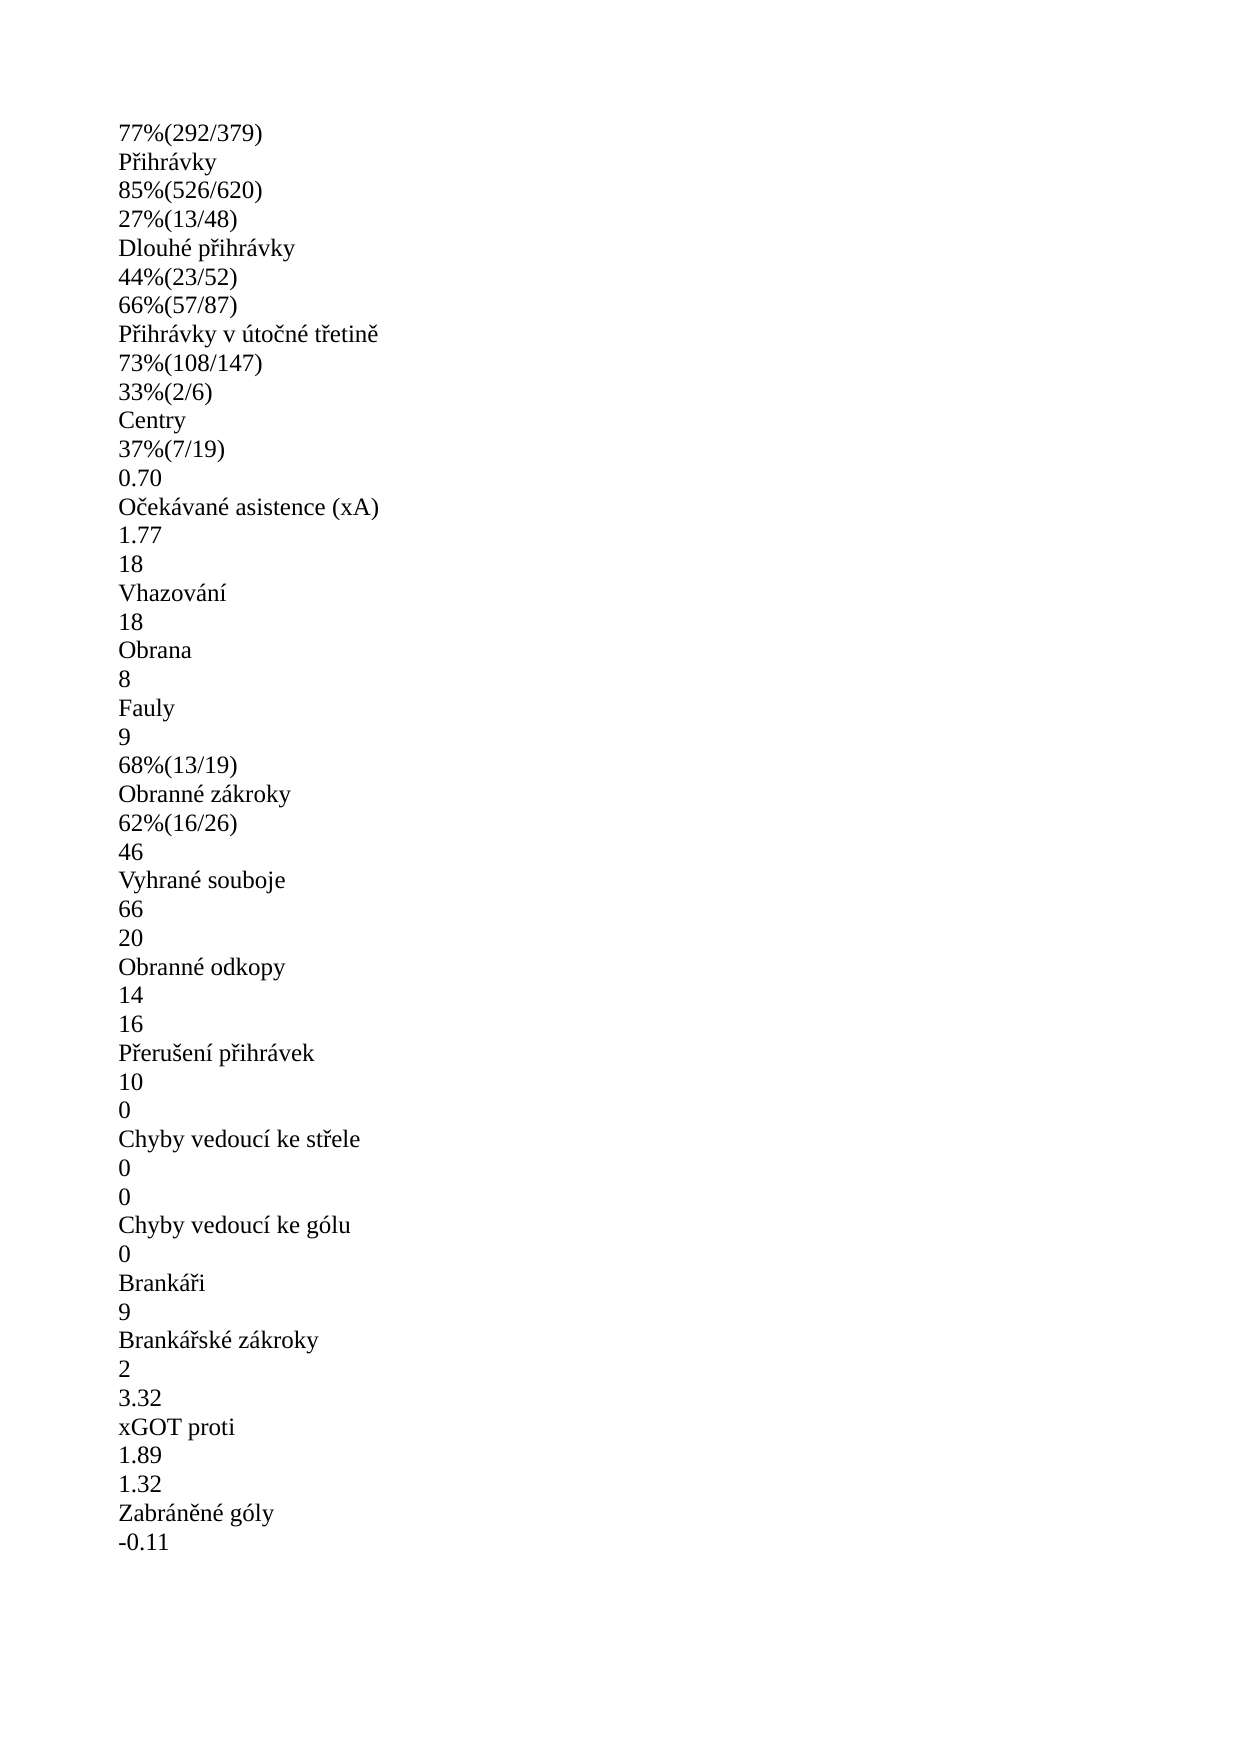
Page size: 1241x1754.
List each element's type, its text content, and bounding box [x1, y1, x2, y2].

text 44%(23/52) [118, 262, 1122, 291]
text 16 [118, 1009, 1122, 1038]
text -0.11 [118, 1527, 1122, 1556]
text 77%(292/379) [118, 118, 1122, 147]
text Vyhrané souboje [118, 866, 1122, 894]
text 18 [118, 549, 1122, 578]
text 1.32 [118, 1469, 1122, 1498]
text Chyby vedoucí ke gólu [118, 1211, 1122, 1239]
text Brankářské zákroky [118, 1326, 1122, 1354]
text 68%(13/19) [118, 751, 1122, 779]
text 18 [118, 607, 1122, 636]
text Brankáři [118, 1268, 1122, 1297]
text 1.89 [118, 1441, 1122, 1469]
text Fauly [118, 693, 1122, 722]
text Obranné zákroky [118, 779, 1122, 808]
text 0 [118, 1096, 1122, 1124]
text Obrana [118, 636, 1122, 664]
text 20 [118, 923, 1122, 952]
text Přihrávky [118, 147, 1122, 176]
text Přihrávky v útočné třetině [118, 319, 1122, 348]
text 8 [118, 664, 1122, 693]
text Obranné odkopy [118, 952, 1122, 981]
text Zabráněné góly [118, 1498, 1122, 1527]
text 62%(16/26) [118, 808, 1122, 837]
text 0 [118, 1182, 1122, 1211]
text 0 [118, 1153, 1122, 1182]
text 66%(57/87) [118, 291, 1122, 319]
text 9 [118, 1297, 1122, 1326]
text Chyby vedoucí ke střele [118, 1124, 1122, 1153]
text 0 [118, 1239, 1122, 1268]
text 2 [118, 1354, 1122, 1383]
text Vhazování [118, 578, 1122, 607]
text 27%(13/48) [118, 204, 1122, 233]
text 0.70 [118, 463, 1122, 492]
text 46 [118, 837, 1122, 866]
text 33%(2/6) [118, 377, 1122, 406]
text 3.32 [118, 1383, 1122, 1412]
text 73%(108/147) [118, 348, 1122, 377]
text 14 [118, 981, 1122, 1009]
text 66 [118, 894, 1122, 923]
text 1.77 [118, 521, 1122, 549]
text 10 [118, 1067, 1122, 1096]
text Očekávané asistence (xA) [118, 492, 1122, 521]
text 9 [118, 722, 1122, 751]
text Centry [118, 406, 1122, 434]
text Dlouhé přihrávky [118, 233, 1122, 262]
text 85%(526/620) [118, 176, 1122, 204]
text Přerušení přihrávek [118, 1038, 1122, 1067]
text 37%(7/19) [118, 434, 1122, 463]
text xGOT proti [118, 1412, 1122, 1441]
